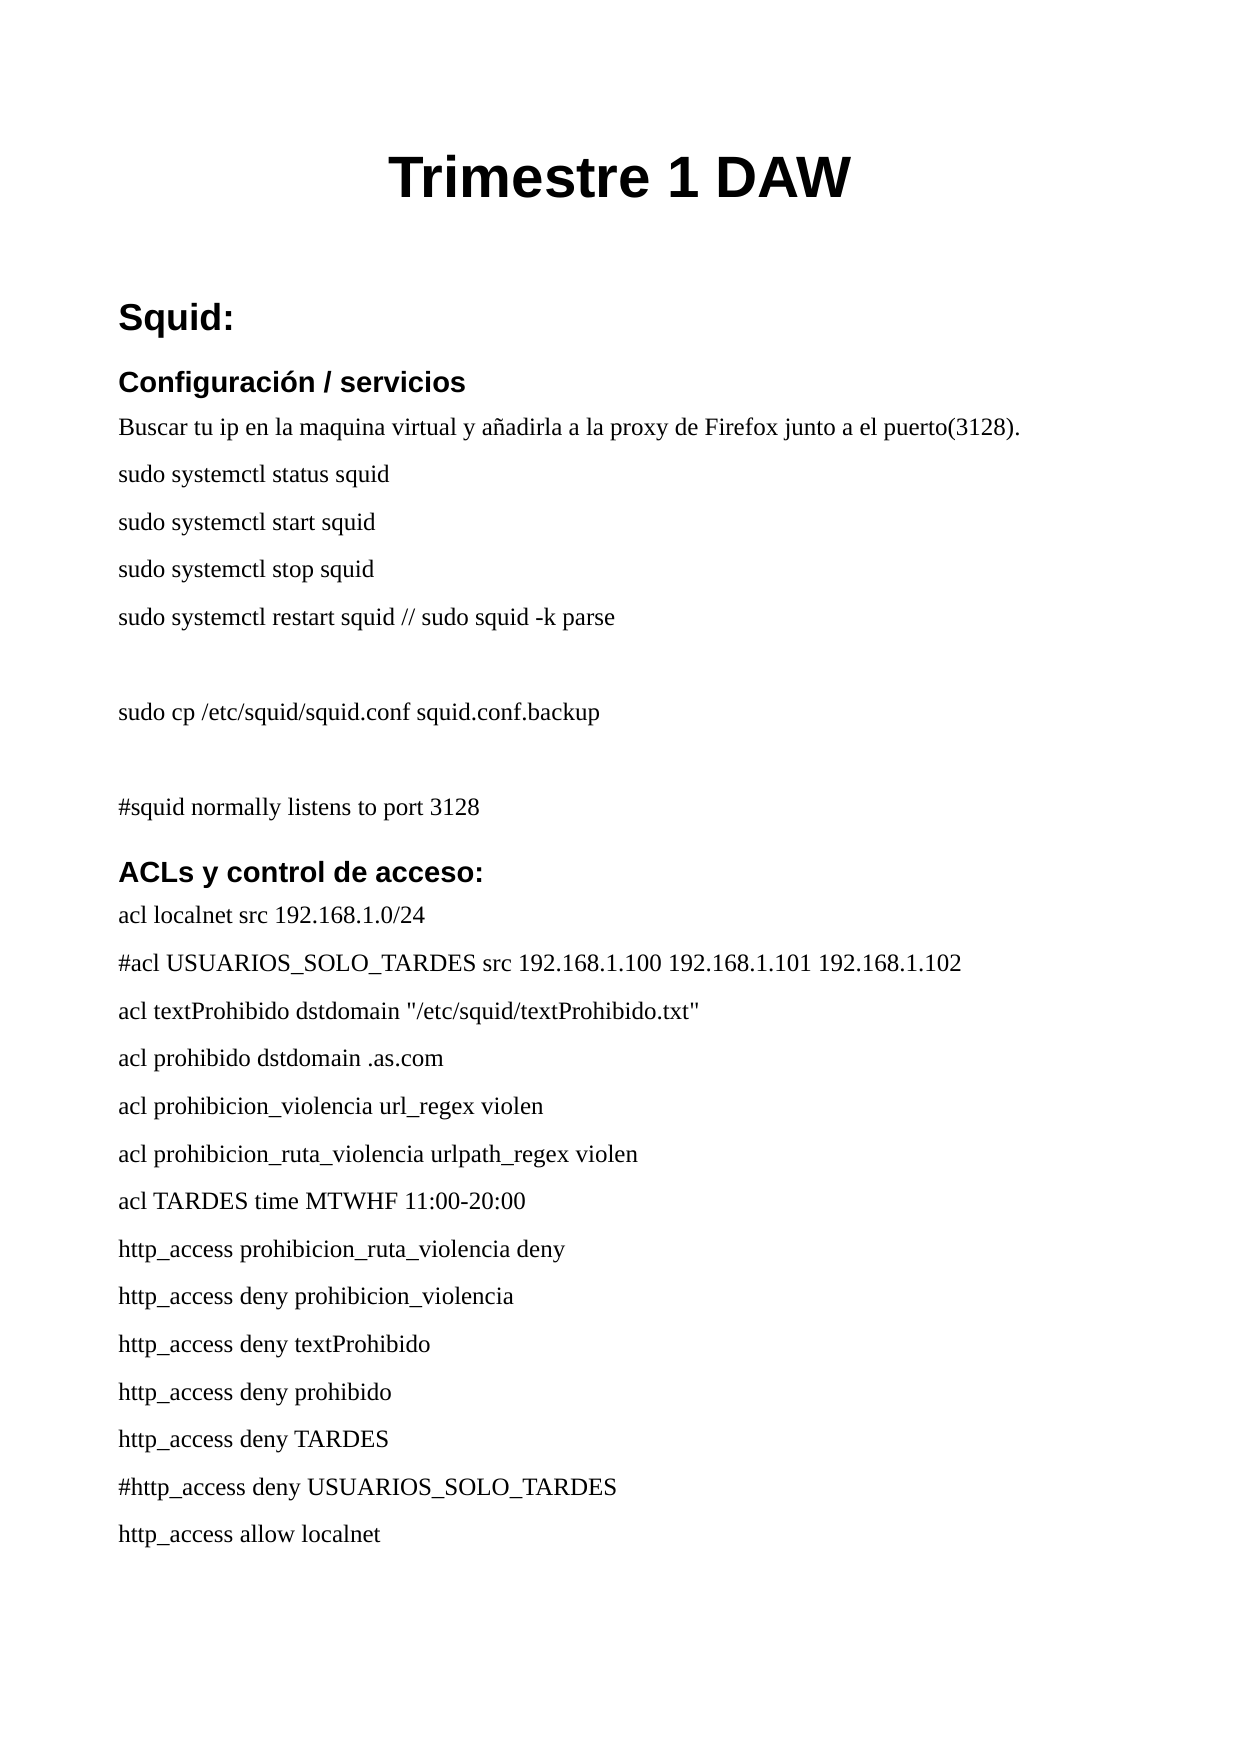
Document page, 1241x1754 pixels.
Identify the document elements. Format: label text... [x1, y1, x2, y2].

subtitle Configuración / servicios [118, 366, 1122, 399]
text #acl USUARIOS_SOLO_TARDES src 192.168.1.100 192.168.1.101 192.168.1.102 [118, 948, 1122, 977]
text sudo systemctl restart squid // sudo squid -k parse [118, 602, 1122, 631]
text sudo systemctl start squid [118, 507, 1122, 536]
text sudo cp /etc/squid/squid.conf squid.conf.backup [118, 697, 1122, 726]
text acl localnet src 192.168.1.0/24 [118, 901, 1122, 929]
subtitle Squid: [118, 295, 1122, 338]
text http_access deny textProhibido [118, 1329, 1122, 1358]
text http_access deny prohibido [118, 1377, 1122, 1405]
text http_access deny prohibicion_violencia [118, 1281, 1122, 1310]
text acl textProhibido dstdomain "/etc/squid/textProhibido.txt" [118, 996, 1122, 1024]
subtitle ACLs y control de acceso: [118, 854, 1122, 888]
text sudo systemctl status squid [118, 459, 1122, 488]
text http_access allow localnet [118, 1519, 1122, 1548]
text http_access deny TARDES [118, 1424, 1122, 1453]
text Buscar tu ip en la maquina virtual y añadirla a la proxy de Firefox junto a el puerto(3128). [118, 412, 1122, 440]
text acl TARDES time MTWHF 11:00-20:00 [118, 1186, 1122, 1215]
text #http_access deny USUARIOS_SOLO_TARDES [118, 1472, 1122, 1501]
text #squid normally listens to port 3128 [118, 792, 1122, 821]
text acl prohibido dstdomain .as.com [118, 1043, 1122, 1072]
text acl prohibicion_ruta_violencia urlpath_regex violen [118, 1139, 1122, 1167]
text sudo systemctl stop squid [118, 554, 1122, 583]
text http_access prohibicion_ruta_violencia deny [118, 1234, 1122, 1263]
text acl prohibicion_violencia url_regex violen [118, 1091, 1122, 1120]
title Trimestre 1 DAW [118, 143, 1122, 210]
